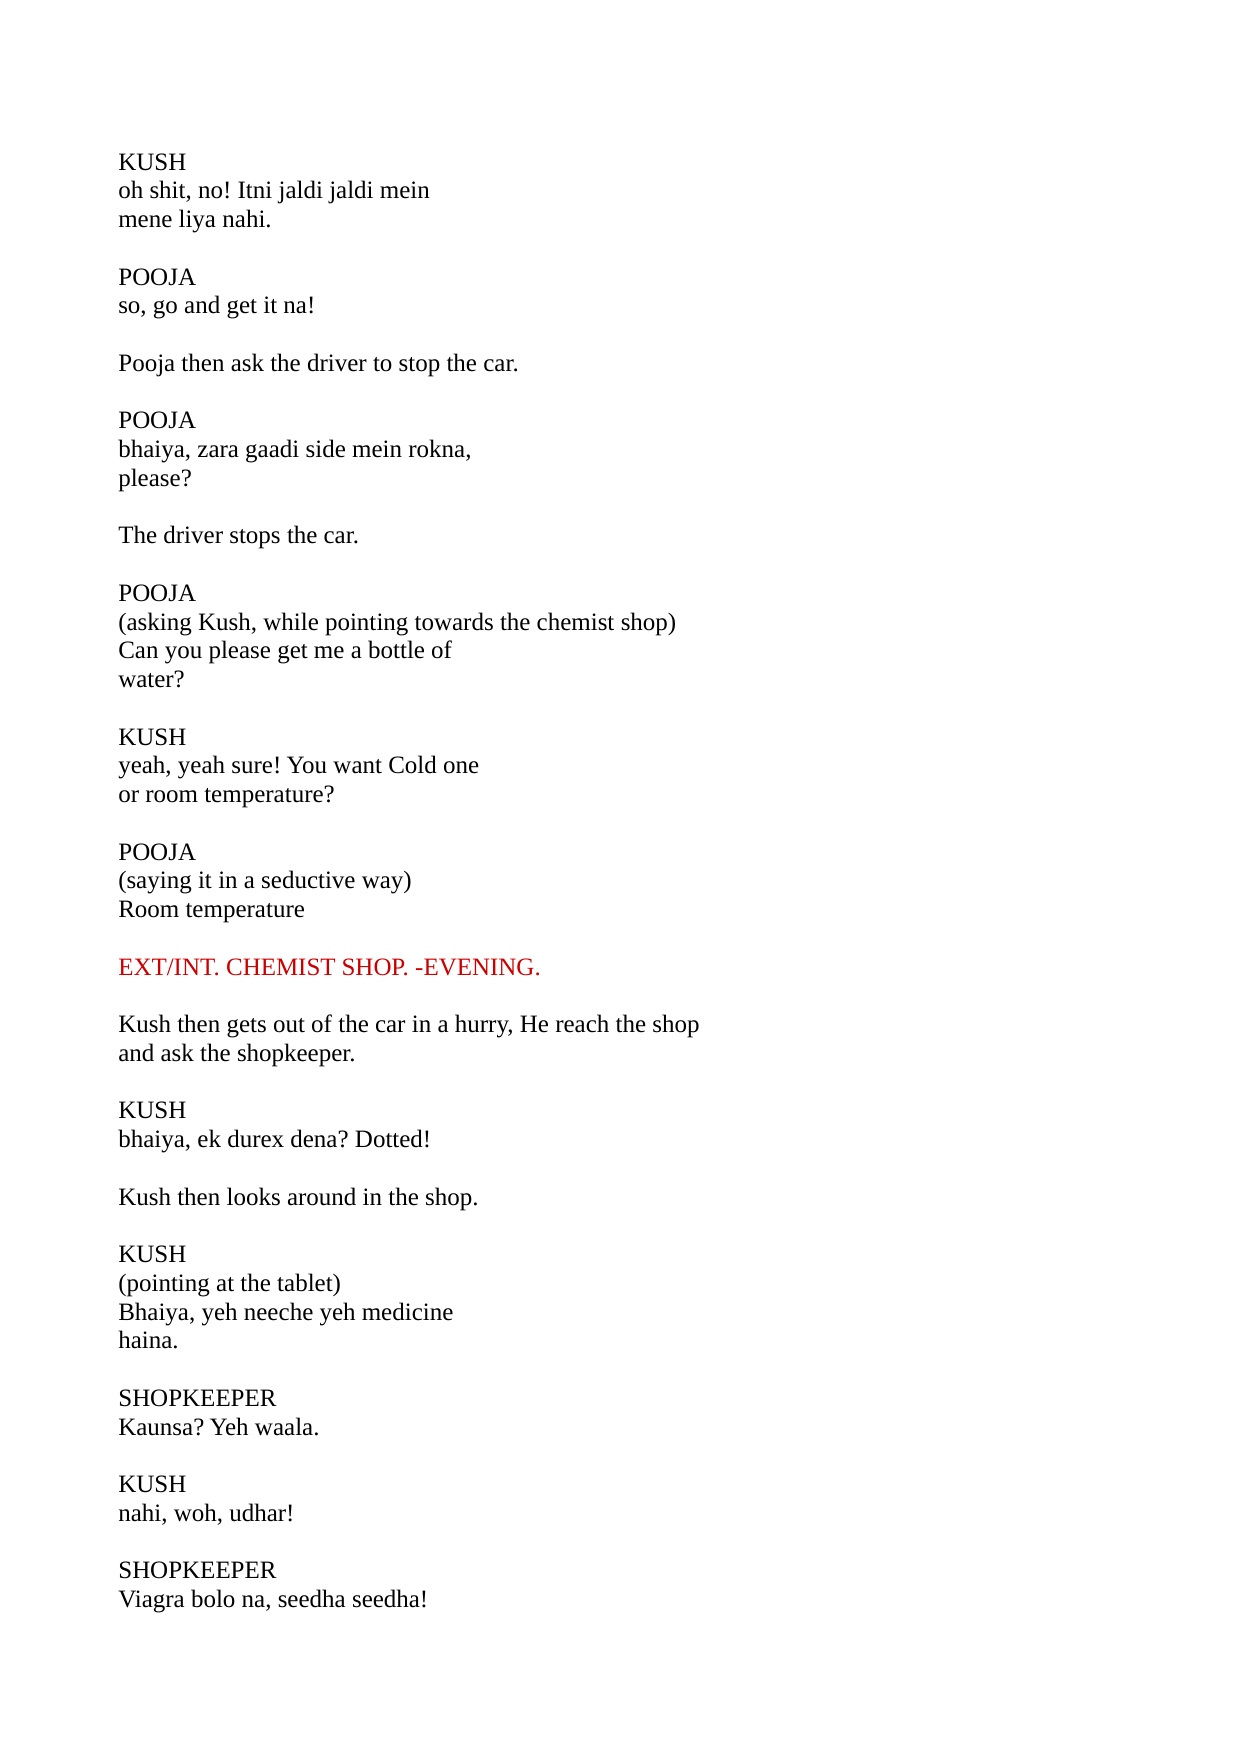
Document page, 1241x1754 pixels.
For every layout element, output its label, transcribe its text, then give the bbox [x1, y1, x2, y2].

text POOJA [118, 406, 1122, 434]
text please? [118, 463, 1122, 492]
text POOJA [118, 578, 1122, 607]
text KUSH [118, 1096, 1122, 1124]
text bhaiya, ek durex dena? Dotted! [118, 1124, 1122, 1153]
text Room temperature [118, 894, 1122, 923]
text POOJA [118, 262, 1122, 291]
text KUSH [118, 1239, 1122, 1268]
text KUSH [118, 722, 1122, 751]
text Kush then looks around in the shop. [118, 1182, 1122, 1211]
text Can you please get me a bottle of [118, 636, 1122, 664]
text water? [118, 664, 1122, 693]
text Viagra bolo na, seedha seedha! [118, 1584, 1122, 1613]
text EXT/INT. CHEMIST SHOP. -EVENING. [118, 952, 1122, 981]
text yeah, yeah sure! You want Cold one [118, 751, 1122, 779]
text so, go and get it na! [118, 291, 1122, 319]
text The driver stops the car. [118, 521, 1122, 549]
text oh shit, no! Itni jaldi jaldi mein [118, 176, 1122, 204]
text KUSH [118, 147, 1122, 176]
text and ask the shopkeeper. [118, 1038, 1122, 1067]
text (asking Kush, while pointing towards the chemist shop) [118, 607, 1122, 636]
text SHOPKEEPER [118, 1556, 1122, 1584]
text POOJA [118, 837, 1122, 866]
text nahi, woh, udhar! [118, 1498, 1122, 1527]
text (pointing at the tablet) [118, 1268, 1122, 1297]
text mene liya nahi. [118, 204, 1122, 233]
text or room temperature? [118, 779, 1122, 808]
text Pooja then ask the driver to stop the car. [118, 348, 1122, 377]
text haina. [118, 1326, 1122, 1354]
text Bhaiya, yeh neeche yeh medicine [118, 1297, 1122, 1326]
text Kaunsa? Yeh waala. [118, 1412, 1122, 1441]
text bhaiya, zara gaadi side mein rokna, [118, 434, 1122, 463]
text SHOPKEEPER [118, 1383, 1122, 1412]
text KUSH [118, 1469, 1122, 1498]
text Kush then gets out of the car in a hurry, He reach the shop [118, 1009, 1122, 1038]
text (saying it in a seductive way) [118, 866, 1122, 894]
